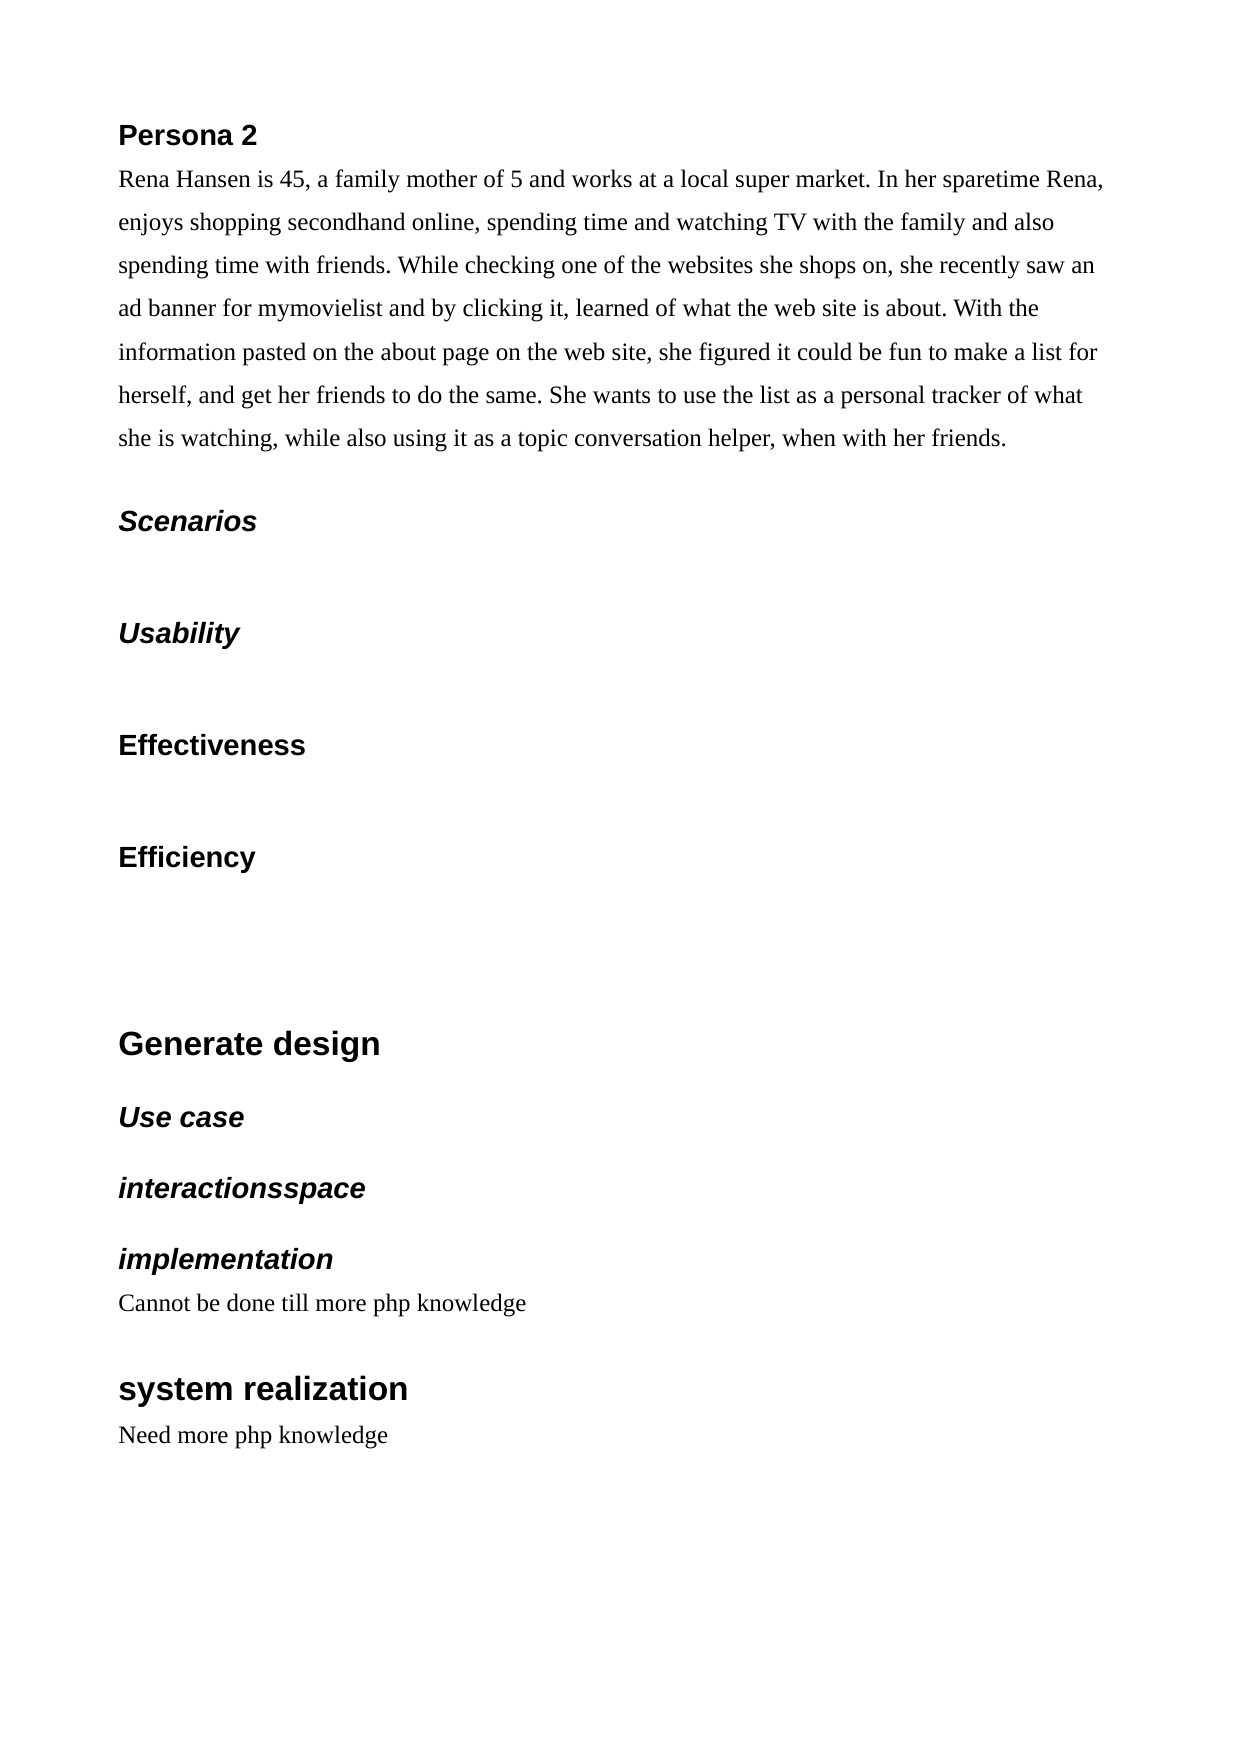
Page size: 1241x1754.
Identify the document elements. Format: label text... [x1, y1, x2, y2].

subtitle system realization [118, 1369, 1122, 1407]
subtitle Scenarios [118, 503, 1122, 537]
subtitle Effectiveness [118, 728, 1122, 762]
text Rena Hansen is 45, a family mother of 5 and works at a local super market. In her sparetime Rena, enjoys shopping secondhand online, spending time and watching TV with the family and also spending time with friends. While checking one of the websites she shops on, she recently saw an ad banner for mymovielist and by clicking it, learned of what the web site is about. With the information pasted on the about page on the web site, she figured it could be fun to make a list for herself, and get her friends to do the same. She wants to use the list as a personal tracker of what she is watching, while also using it as a topic conversation helper, when with her friends. [118, 164, 1122, 452]
text Need more php knowledge [118, 1420, 1122, 1448]
subtitle Generate design [118, 1024, 1122, 1062]
subtitle implementation [118, 1242, 1122, 1276]
text Cannot be done till more php knowledge [118, 1288, 1122, 1317]
subtitle Persona 2 [118, 118, 1122, 152]
subtitle Efficiency [118, 840, 1122, 874]
subtitle Usability [118, 616, 1122, 649]
subtitle Use case [118, 1100, 1122, 1133]
subtitle interactionsspace [118, 1171, 1122, 1204]
